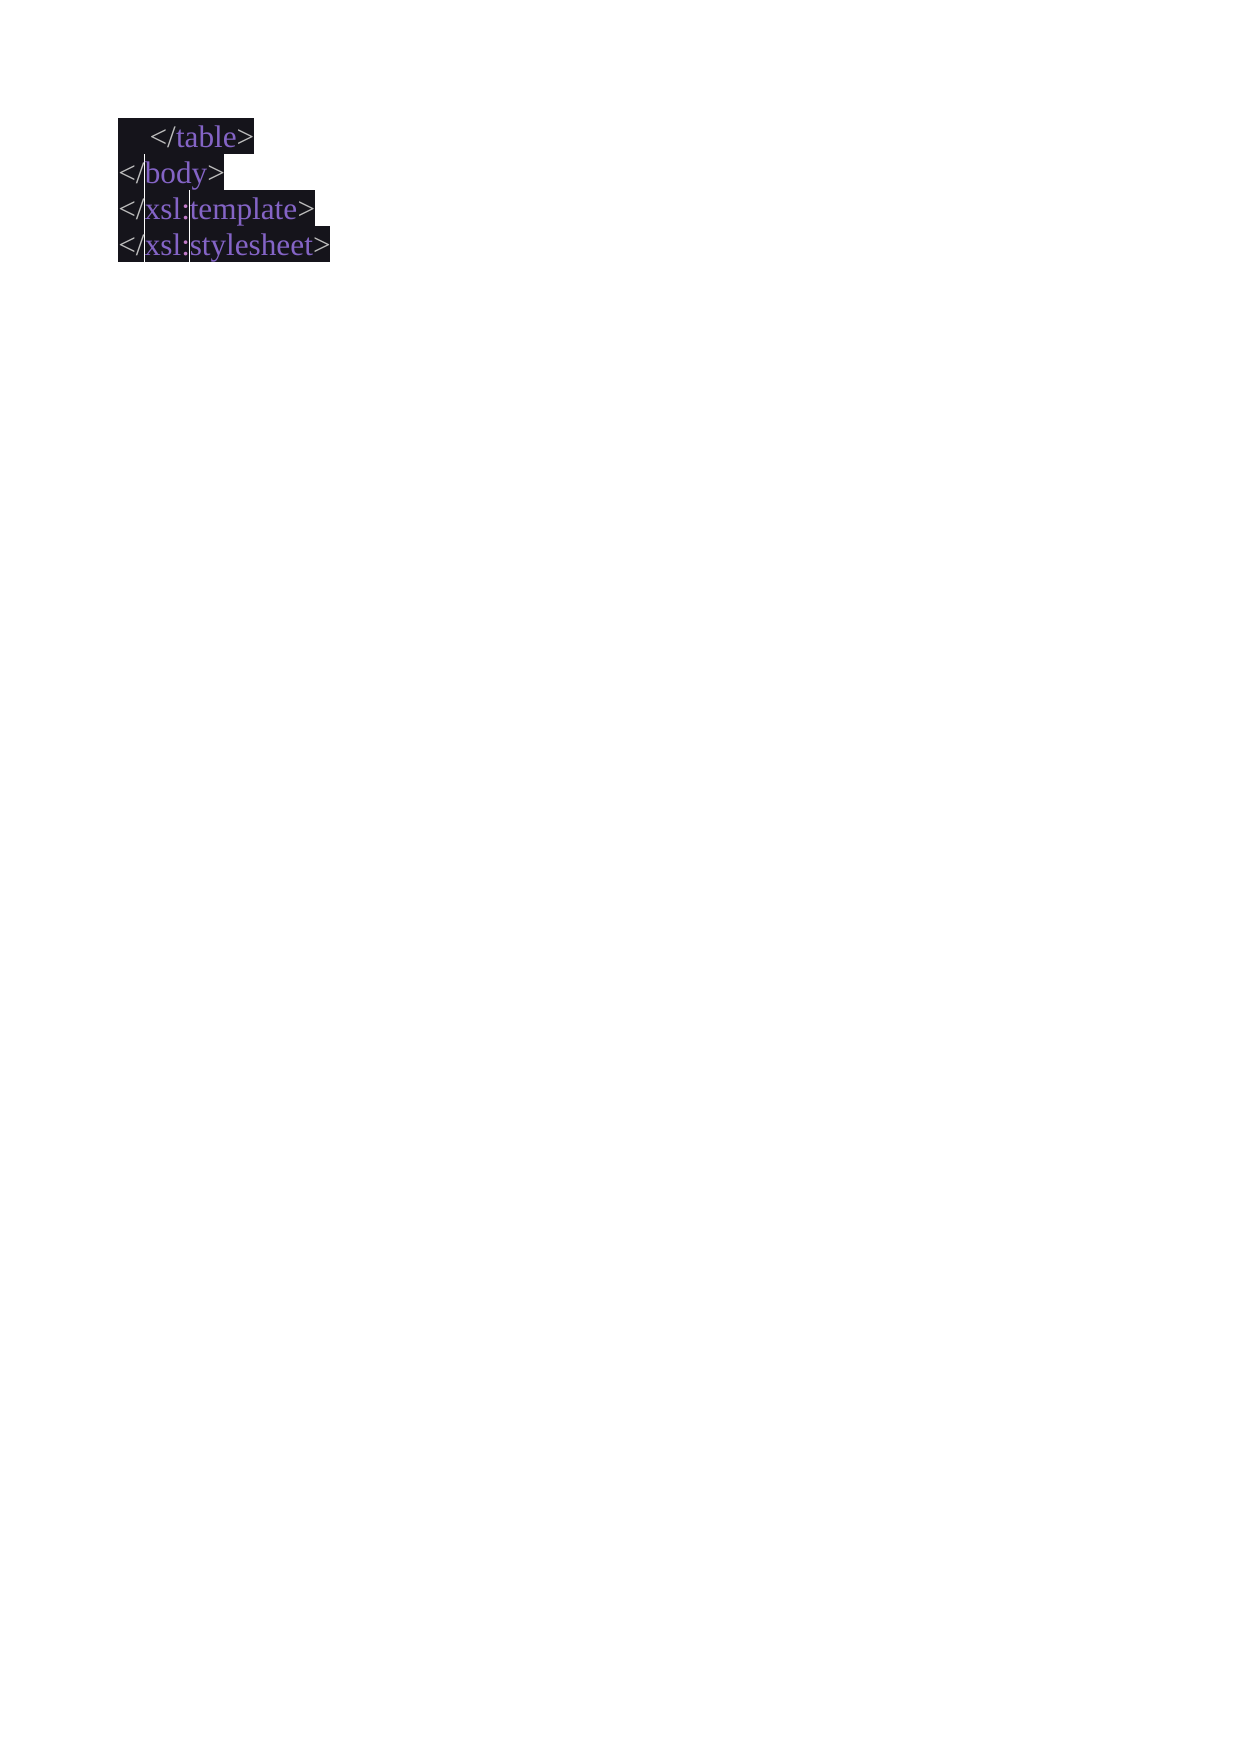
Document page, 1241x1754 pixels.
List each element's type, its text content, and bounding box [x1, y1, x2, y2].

text </body> [118, 154, 1122, 190]
text </xsl:stylesheet> [118, 226, 1122, 262]
text </xsl:template> [118, 190, 1122, 226]
text </table> [118, 118, 1122, 154]
